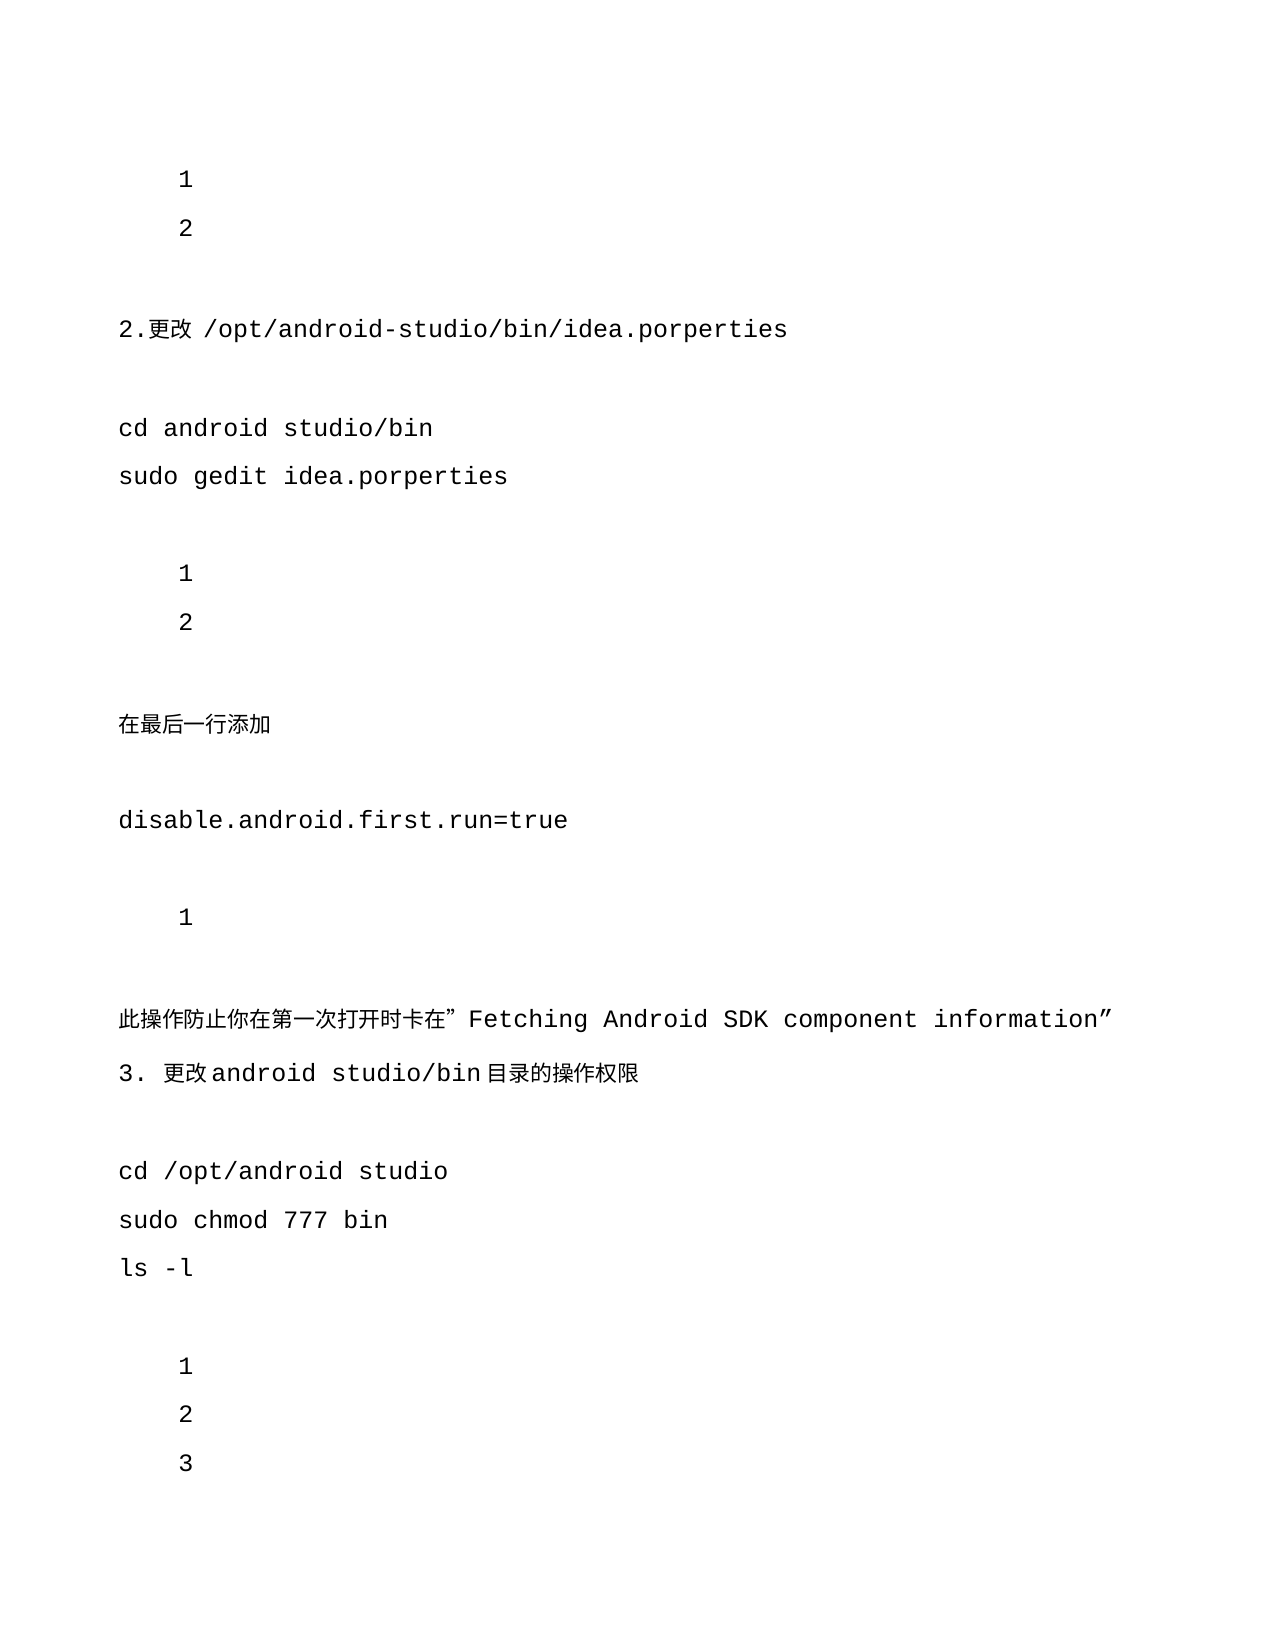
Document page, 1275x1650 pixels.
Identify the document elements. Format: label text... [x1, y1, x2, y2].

text 此操作防止你在第一次打开时卡在”Fetching Android SDK component information” [118, 1002, 1157, 1035]
text 3 [118, 1450, 1157, 1479]
text 在最后一行添加 [118, 707, 1157, 738]
text 1 [118, 1353, 1157, 1382]
text 2 [118, 1402, 1157, 1430]
text 1 [118, 905, 1157, 933]
text 2 [118, 215, 1157, 244]
text 2.更改 /opt/android-studio/bin/idea.porperties [118, 312, 1157, 345]
text disable.android.first.run=true [118, 808, 1157, 836]
text cd android studio/bin [118, 415, 1157, 443]
text sudo gedit idea.porperties [118, 464, 1157, 492]
text ls -l [118, 1256, 1157, 1284]
text sudo chmod 777 bin [118, 1207, 1157, 1236]
text 1 [118, 167, 1157, 195]
text cd /opt/android studio [118, 1159, 1157, 1187]
text 3. 更改android studio/bin目录的操作权限 [118, 1056, 1157, 1089]
text 2 [118, 609, 1157, 638]
text 1 [118, 561, 1157, 589]
